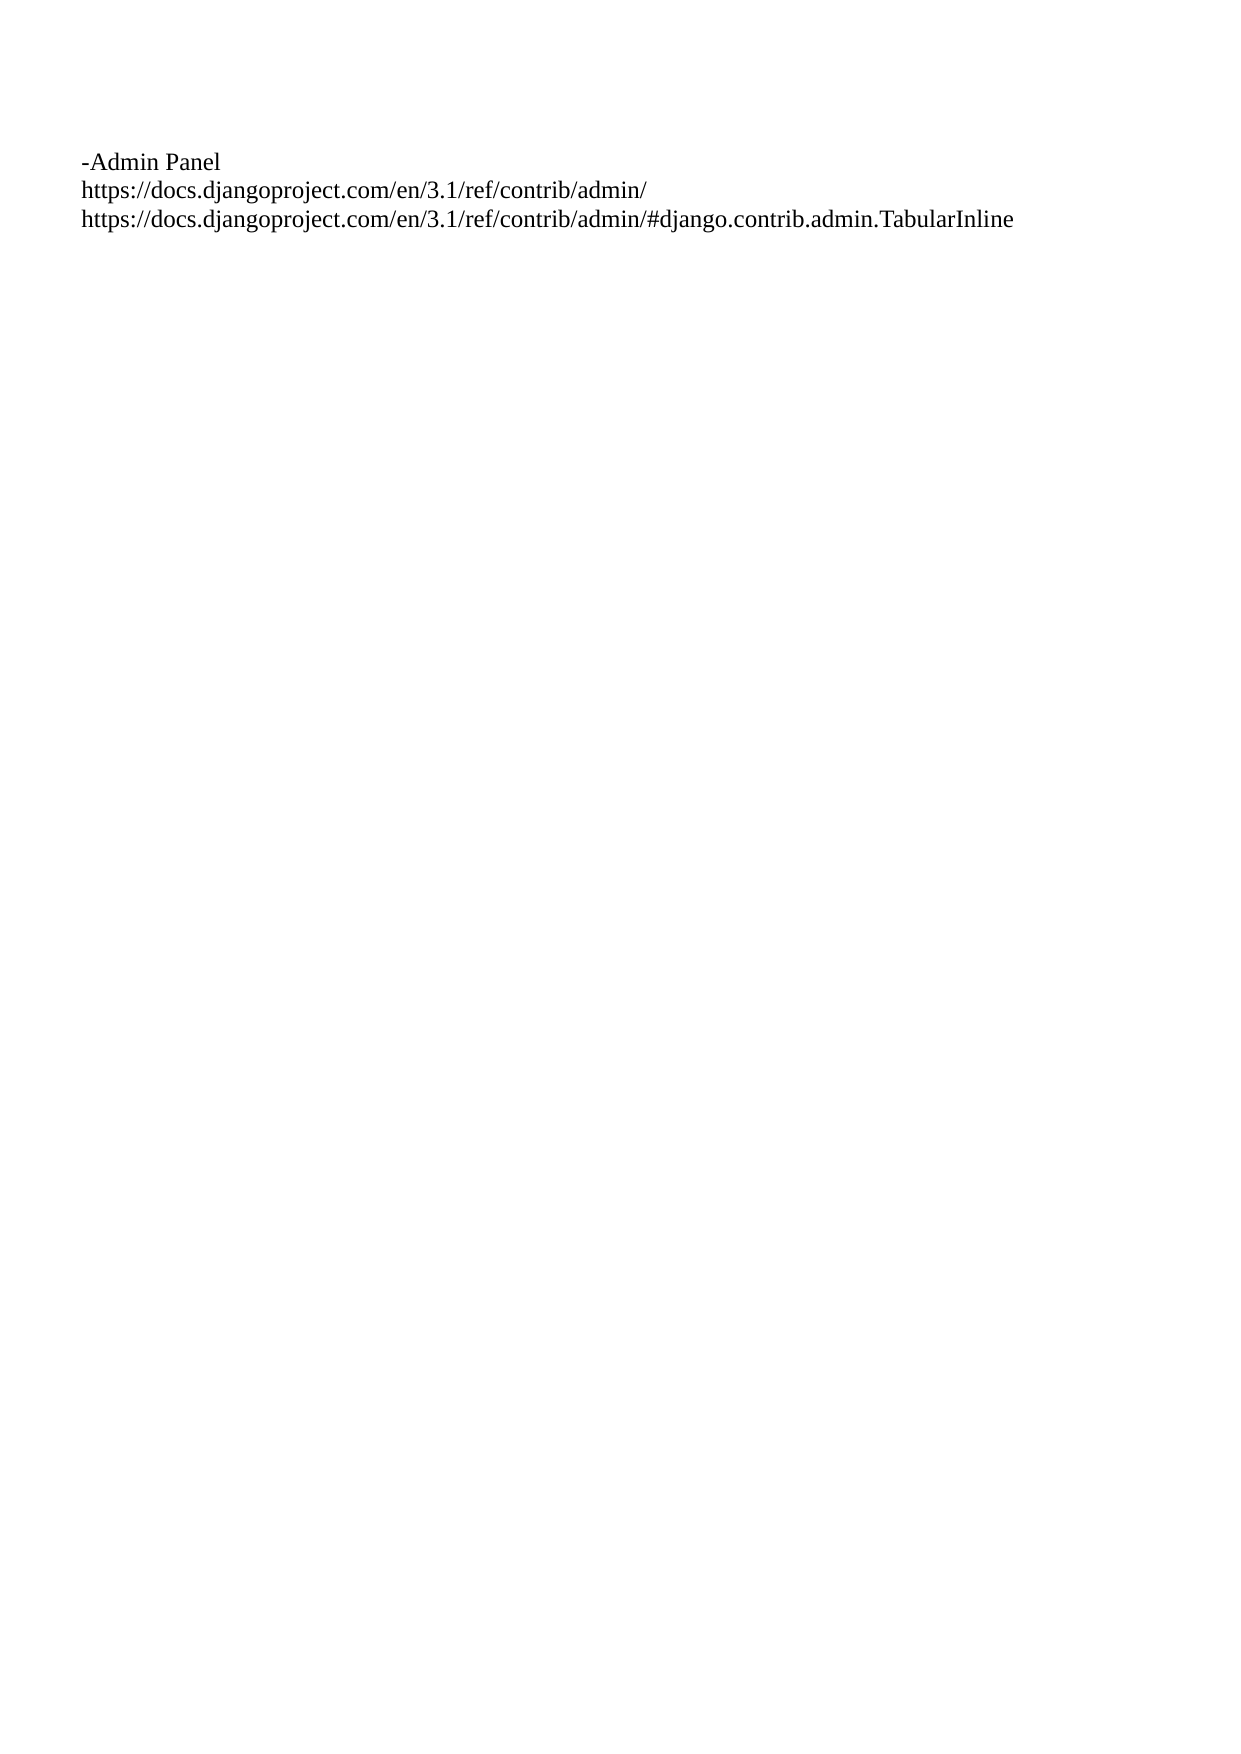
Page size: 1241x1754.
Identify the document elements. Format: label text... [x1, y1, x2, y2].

text https://docs.djangoproject.com/en/3.1/ref/contrib/admin/#django.contrib.admin.TabularInline [81, 204, 1180, 233]
text -Admin Panel [81, 147, 1180, 176]
text https://docs.djangoproject.com/en/3.1/ref/contrib/admin/ [81, 176, 1180, 204]
